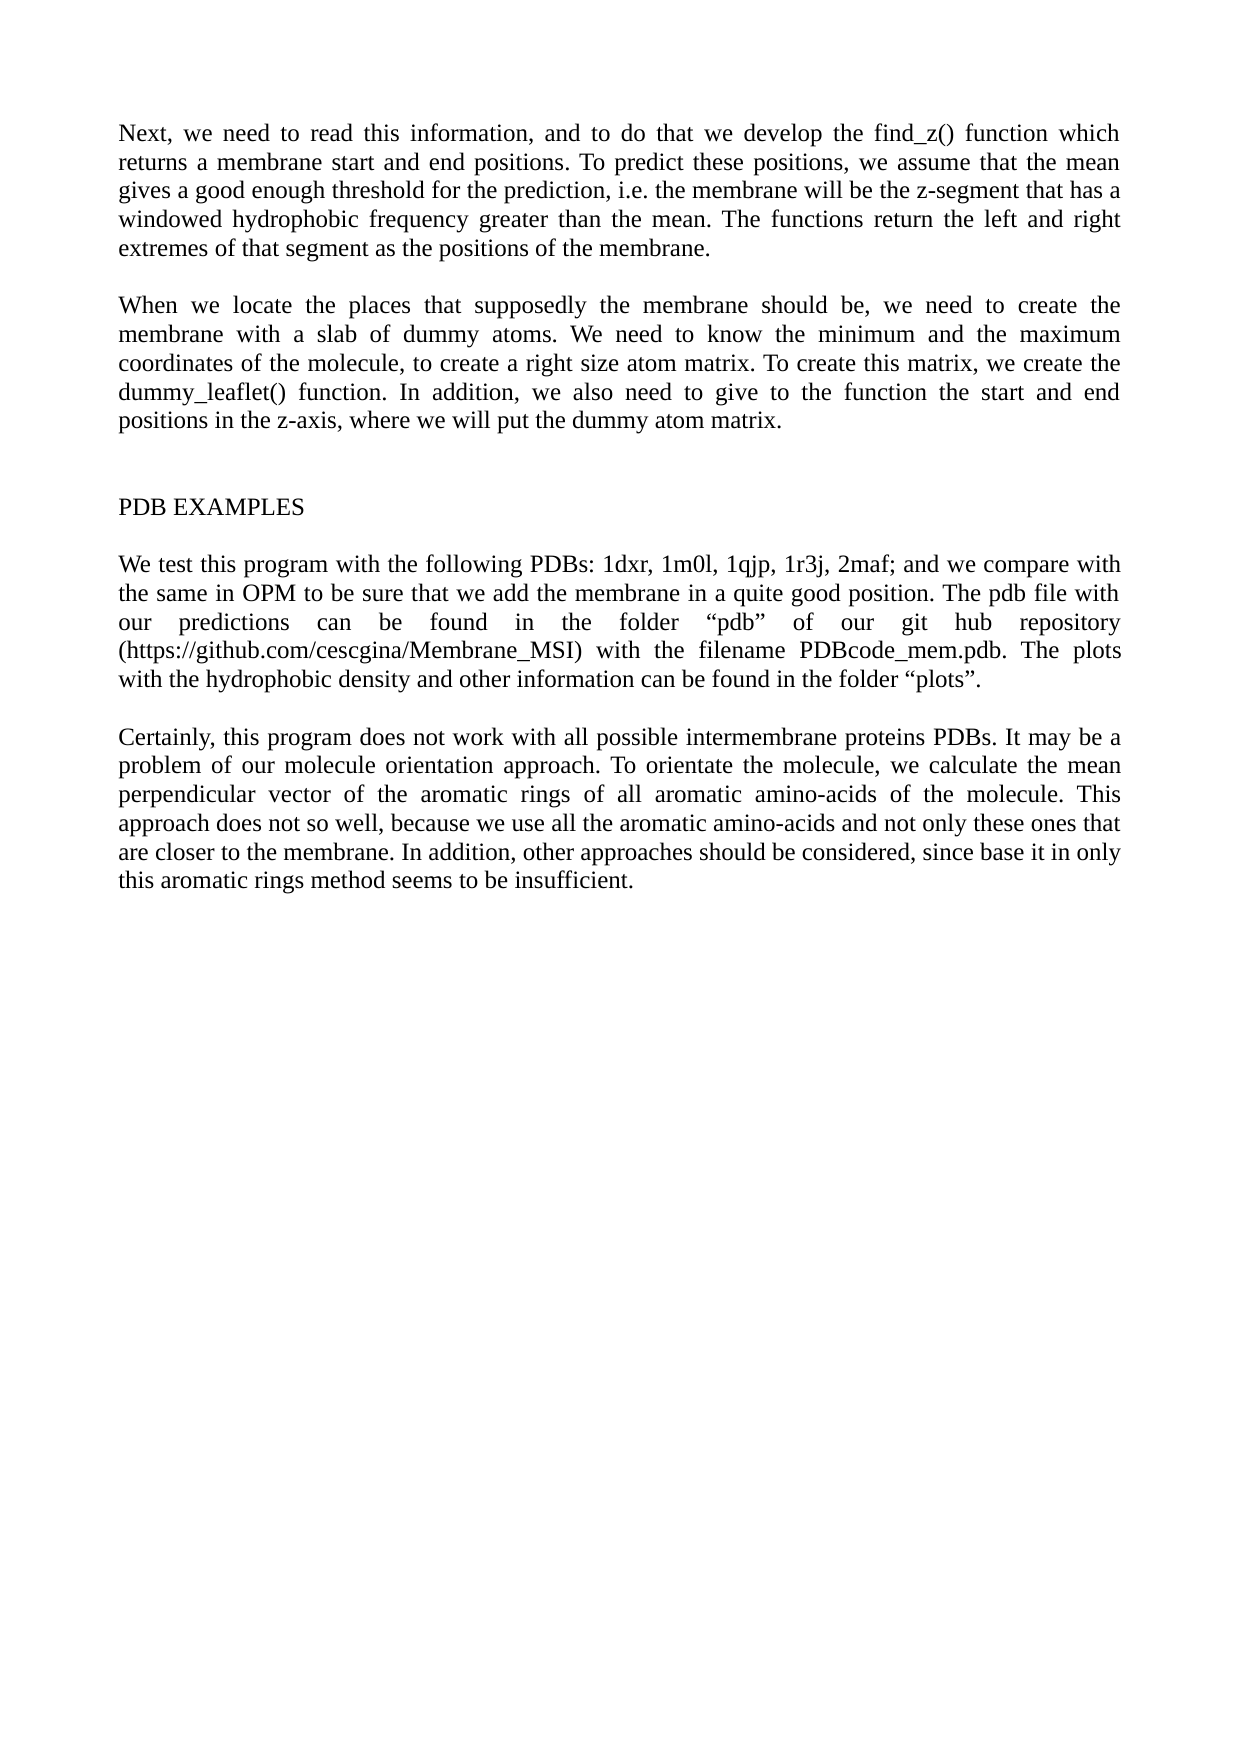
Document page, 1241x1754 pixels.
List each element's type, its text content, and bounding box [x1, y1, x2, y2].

text PDB EXAMPLES [118, 492, 1122, 521]
text Certainly, this program does not work with all possible intermembrane proteins PDBs. It may be a problem of our molecule orientation approach. To orientate the molecule, we calculate the mean perpendicular vector of the aromatic rings of all aromatic amino-acids of the molecule. This approach does not so well, because we use all the aromatic amino-acids and not only these ones that are closer to the membrane. In addition, other approaches should be considered, since base it in only this aromatic rings method seems to be insufficient. [118, 722, 1122, 894]
text We test this program with the following PDBs: 1dxr, 1m0l, 1qjp, 1r3j, 2maf; and we compare with the same in OPM to be sure that we add the membrane in a quite good position. The pdb file with our predictions can be found in the folder “pdb” of our git hub repository (https://github.com/cescgina/Membrane_MSI) with the filename PDBcode_mem.pdb. The plots with the hydrophobic density and other information can be found in the folder “plots”. [118, 549, 1122, 693]
text Next, we need to read this information, and to do that we develop the find_z() function which returns a membrane start and end positions. To predict these positions, we assume that the mean gives a good enough threshold for the prediction, i.e. the membrane will be the z-segment that has a windowed hydrophobic frequency greater than the mean. The functions return the left and right extremes of that segment as the positions of the membrane. [118, 118, 1122, 262]
text When we locate the places that supposedly the membrane should be, we need to create the membrane with a slab of dummy atoms. We need to know the minimum and the maximum coordinates of the molecule, to create a right size atom matrix. To create this matrix, we create the dummy_leaflet() function. In addition, we also need to give to the function the start and end positions in the z-axis, where we will put the dummy atom matrix. [118, 291, 1122, 434]
